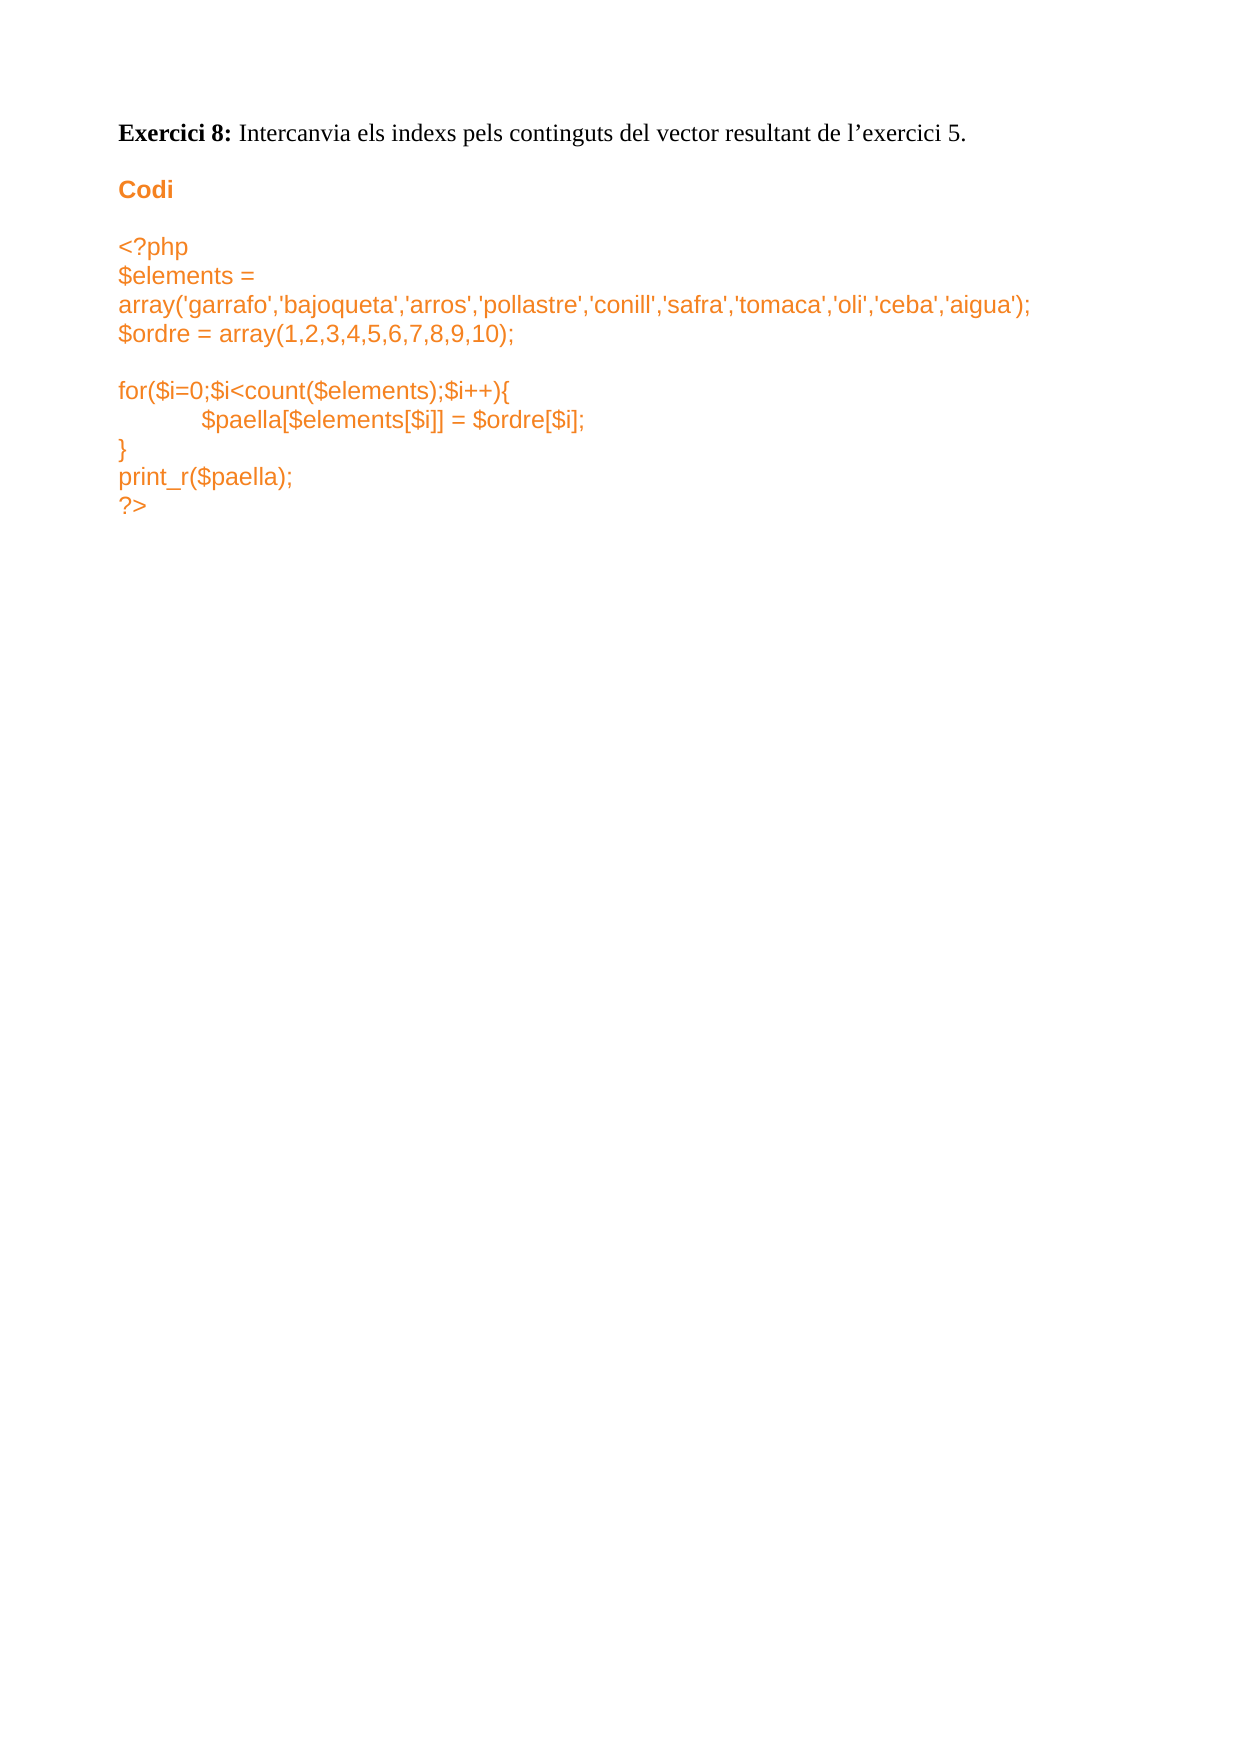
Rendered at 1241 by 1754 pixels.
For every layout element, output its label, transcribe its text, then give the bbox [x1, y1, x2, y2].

text } [118, 433, 1122, 462]
text print_r($paella); [118, 462, 1122, 491]
text <?php [118, 232, 1122, 261]
text Codi [118, 175, 1122, 204]
text ?> [118, 491, 1122, 520]
text Exercici 8: Intercanvia els indexs pels continguts del vector resultant de l’exercici 5. [118, 118, 1122, 147]
text for($i=0;$i<count($elements);$i++){ [118, 376, 1122, 405]
text $ordre = array(1,2,3,4,5,6,7,8,9,10); [118, 318, 1122, 347]
text $elements = array('garrafo','bajoqueta','arros','pollastre','conill','safra','tomaca','oli','ceba','aigua'); [118, 261, 1122, 318]
text $paella[$elements[$i]] = $ordre[$i]; [118, 405, 1122, 433]
